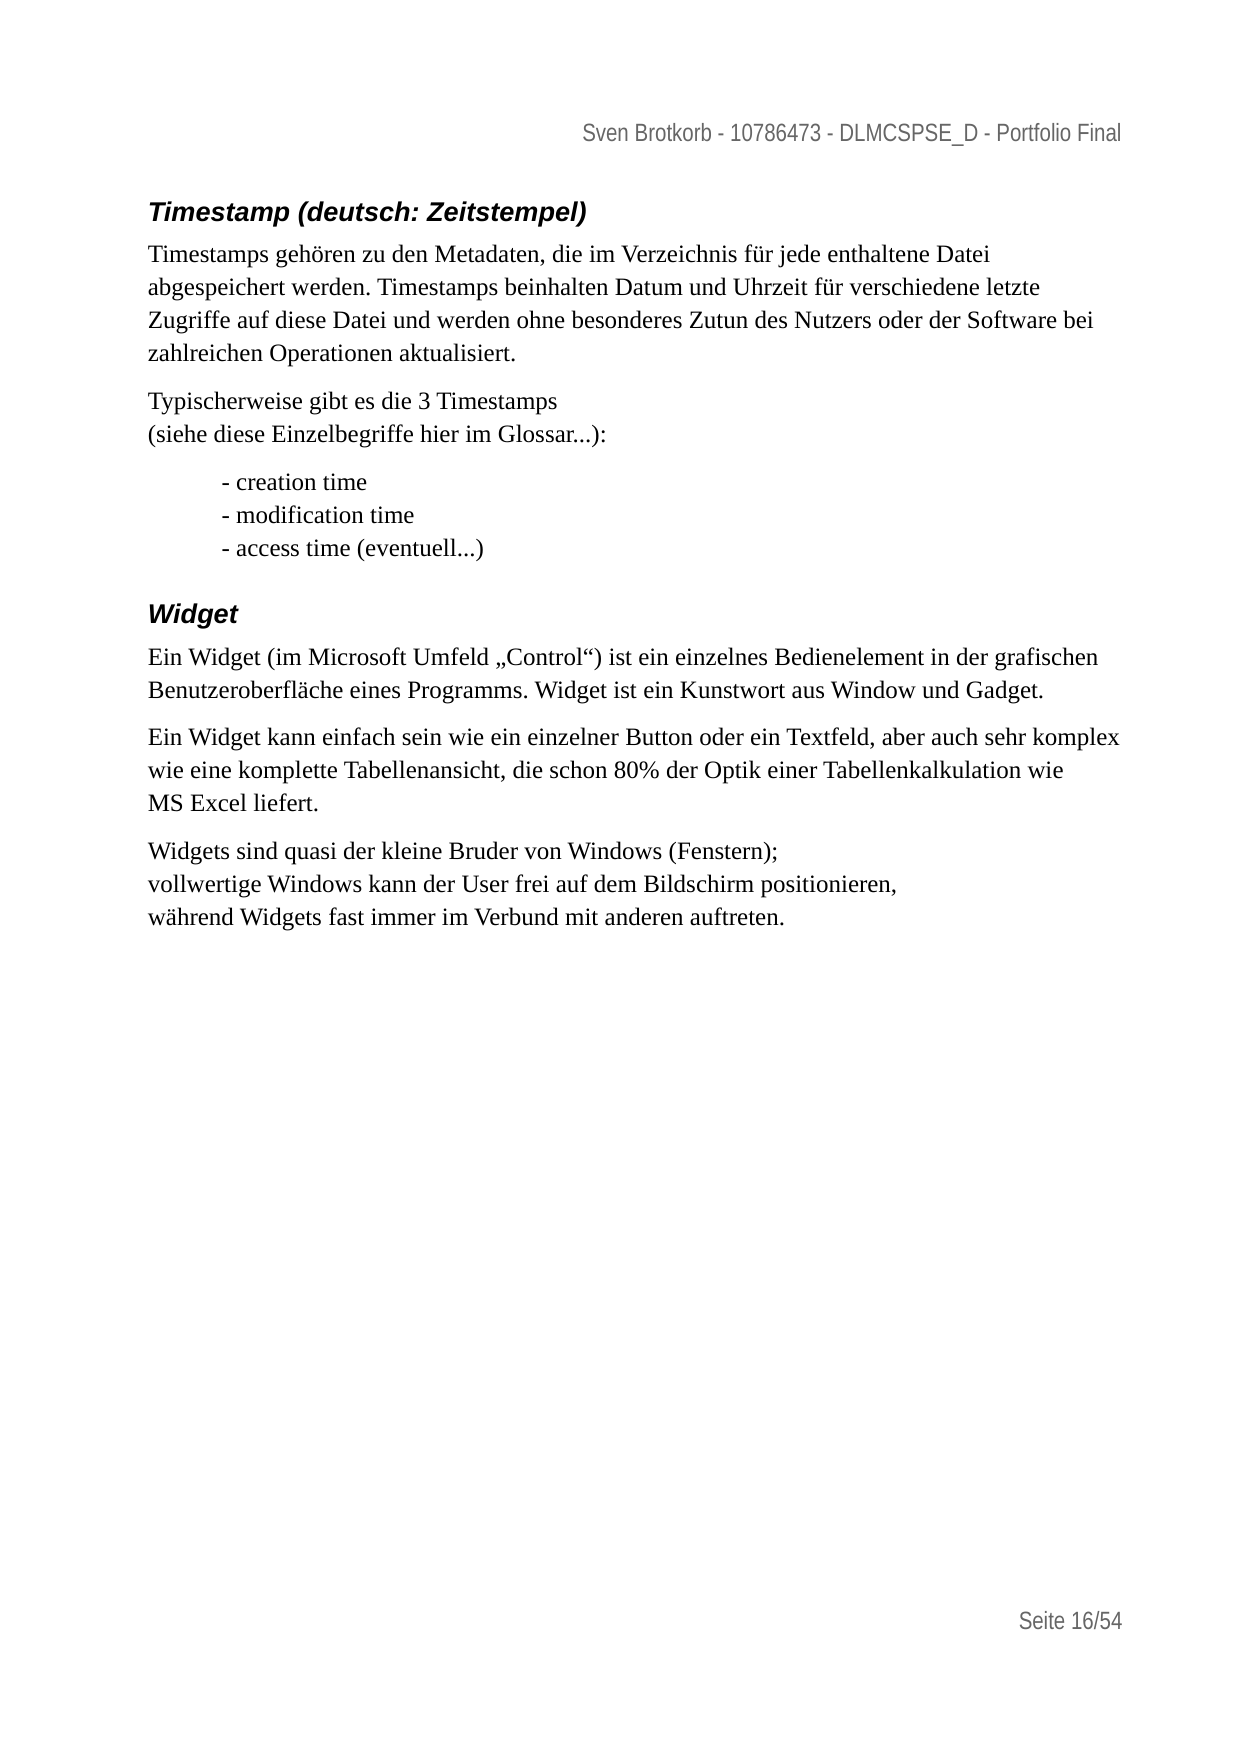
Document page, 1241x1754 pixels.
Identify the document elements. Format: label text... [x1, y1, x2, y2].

text Typischerweise gibt es die 3 Timestamps (siehe diese Einzelbegriffe hier im Glossar...): [148, 386, 1122, 448]
subtitle Widget [148, 598, 1122, 629]
subtitle Timestamp (deutsch: Zeitstempel) [148, 196, 1122, 227]
text Ein Widget (im Microsoft Umfeld „Control“) ist ein einzelnes Bedienelement in der grafischen Benutzeroberfläche eines Programms. Widget ist ein Kunstwort aus Window und Gadget. [148, 642, 1122, 703]
text Timestamps gehören zu den Metadaten, die im Verzeichnis für jede enthaltene Datei abgespeichert werden. Timestamps beinhalten Datum und Uhrzeit für verschiedene letzte Zugriffe auf diese Datei und werden ohne besonderes Zutun des Nutzers oder der Software bei zahlreichen Operationen aktualisiert. [148, 239, 1122, 367]
text Widgets sind quasi der kleine Bruder von Windows (Fenstern); vollwertige Windows kann der User frei auf dem Bildschirm positionieren, während Widgets fast immer im Verbund mit anderen auftreten. [148, 836, 1122, 931]
text - creation time - modification time - access time (eventuell...) [148, 467, 1122, 562]
text Ein Widget kann einfach sein wie ein einzelner Button oder ein Textfeld, aber auch sehr komplex wie eine komplette Tabellenansicht, die schon 80% der Optik einer Tabellenkalkulation wie MS Excel liefert. [148, 722, 1122, 817]
